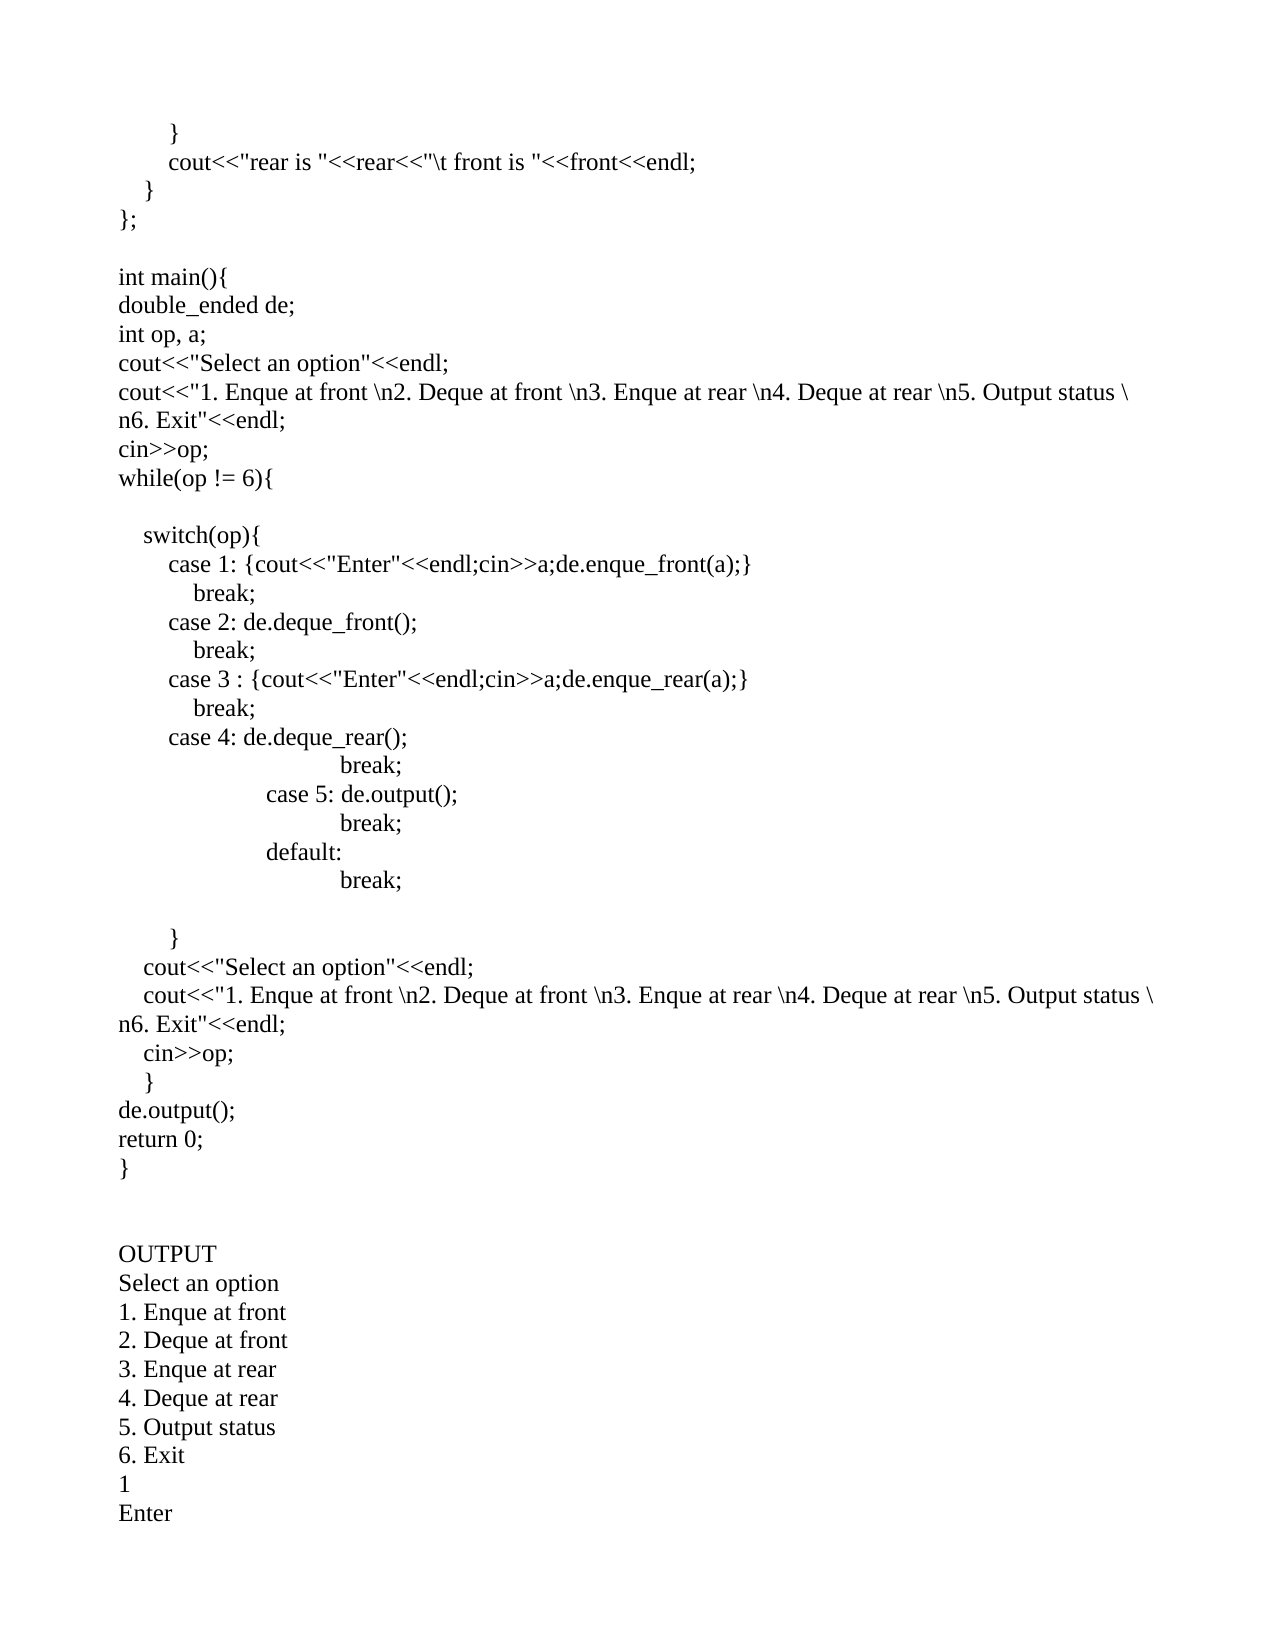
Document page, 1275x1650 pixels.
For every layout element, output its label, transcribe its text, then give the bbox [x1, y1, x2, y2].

text } [118, 1153, 1157, 1182]
text OUTPUT [118, 1239, 1157, 1268]
text } [118, 176, 1157, 204]
text cout<<"1. Enque at front \n2. Deque at front \n3. Enque at rear \n4. Deque at rear \n5. Output status \n6. Exit"<<endl; [118, 981, 1157, 1038]
text case 1: {cout<<"Enter"<<endl;cin>>a;de.enque_front(a);} [118, 549, 1157, 578]
text cout<<"Select an option"<<endl; [118, 348, 1157, 377]
text 1 [118, 1469, 1157, 1498]
text int main(){ [118, 262, 1157, 291]
text } [118, 923, 1157, 952]
text Select an option [118, 1268, 1157, 1297]
text cin>>op; [118, 1038, 1157, 1067]
text break; [118, 751, 1157, 779]
text 5. Output status [118, 1412, 1157, 1441]
text 3. Enque at rear [118, 1354, 1157, 1383]
text break; [118, 636, 1157, 664]
text default: [118, 837, 1157, 866]
text switch(op){ [118, 521, 1157, 549]
text case 3 : {cout<<"Enter"<<endl;cin>>a;de.enque_rear(a);} [118, 664, 1157, 693]
text while(op != 6){ [118, 463, 1157, 492]
text break; [118, 808, 1157, 837]
text return 0; [118, 1124, 1157, 1153]
text case 5: de.output(); [118, 779, 1157, 808]
text 1. Enque at front [118, 1297, 1157, 1326]
text cout<<"Select an option"<<endl; [118, 952, 1157, 981]
text break; [118, 578, 1157, 607]
text }; [118, 204, 1157, 233]
text de.output(); [118, 1096, 1157, 1124]
text break; [118, 693, 1157, 722]
text break; [118, 866, 1157, 894]
text int op, a; [118, 319, 1157, 348]
text } [118, 1067, 1157, 1096]
text case 4: de.deque_rear(); [118, 722, 1157, 751]
text cout<<"1. Enque at front \n2. Deque at front \n3. Enque at rear \n4. Deque at rear \n5. Output status \n6. Exit"<<endl; [118, 377, 1157, 434]
text Enter [118, 1498, 1157, 1527]
text } [118, 118, 1157, 147]
text 6. Exit [118, 1441, 1157, 1469]
text cin>>op; [118, 434, 1157, 463]
text case 2: de.deque_front(); [118, 607, 1157, 636]
text cout<<"rear is "<<rear<<"\t front is "<<front<<endl; [118, 147, 1157, 176]
text 4. Deque at rear [118, 1383, 1157, 1412]
text 2. Deque at front [118, 1326, 1157, 1354]
text double_ended de; [118, 291, 1157, 319]
